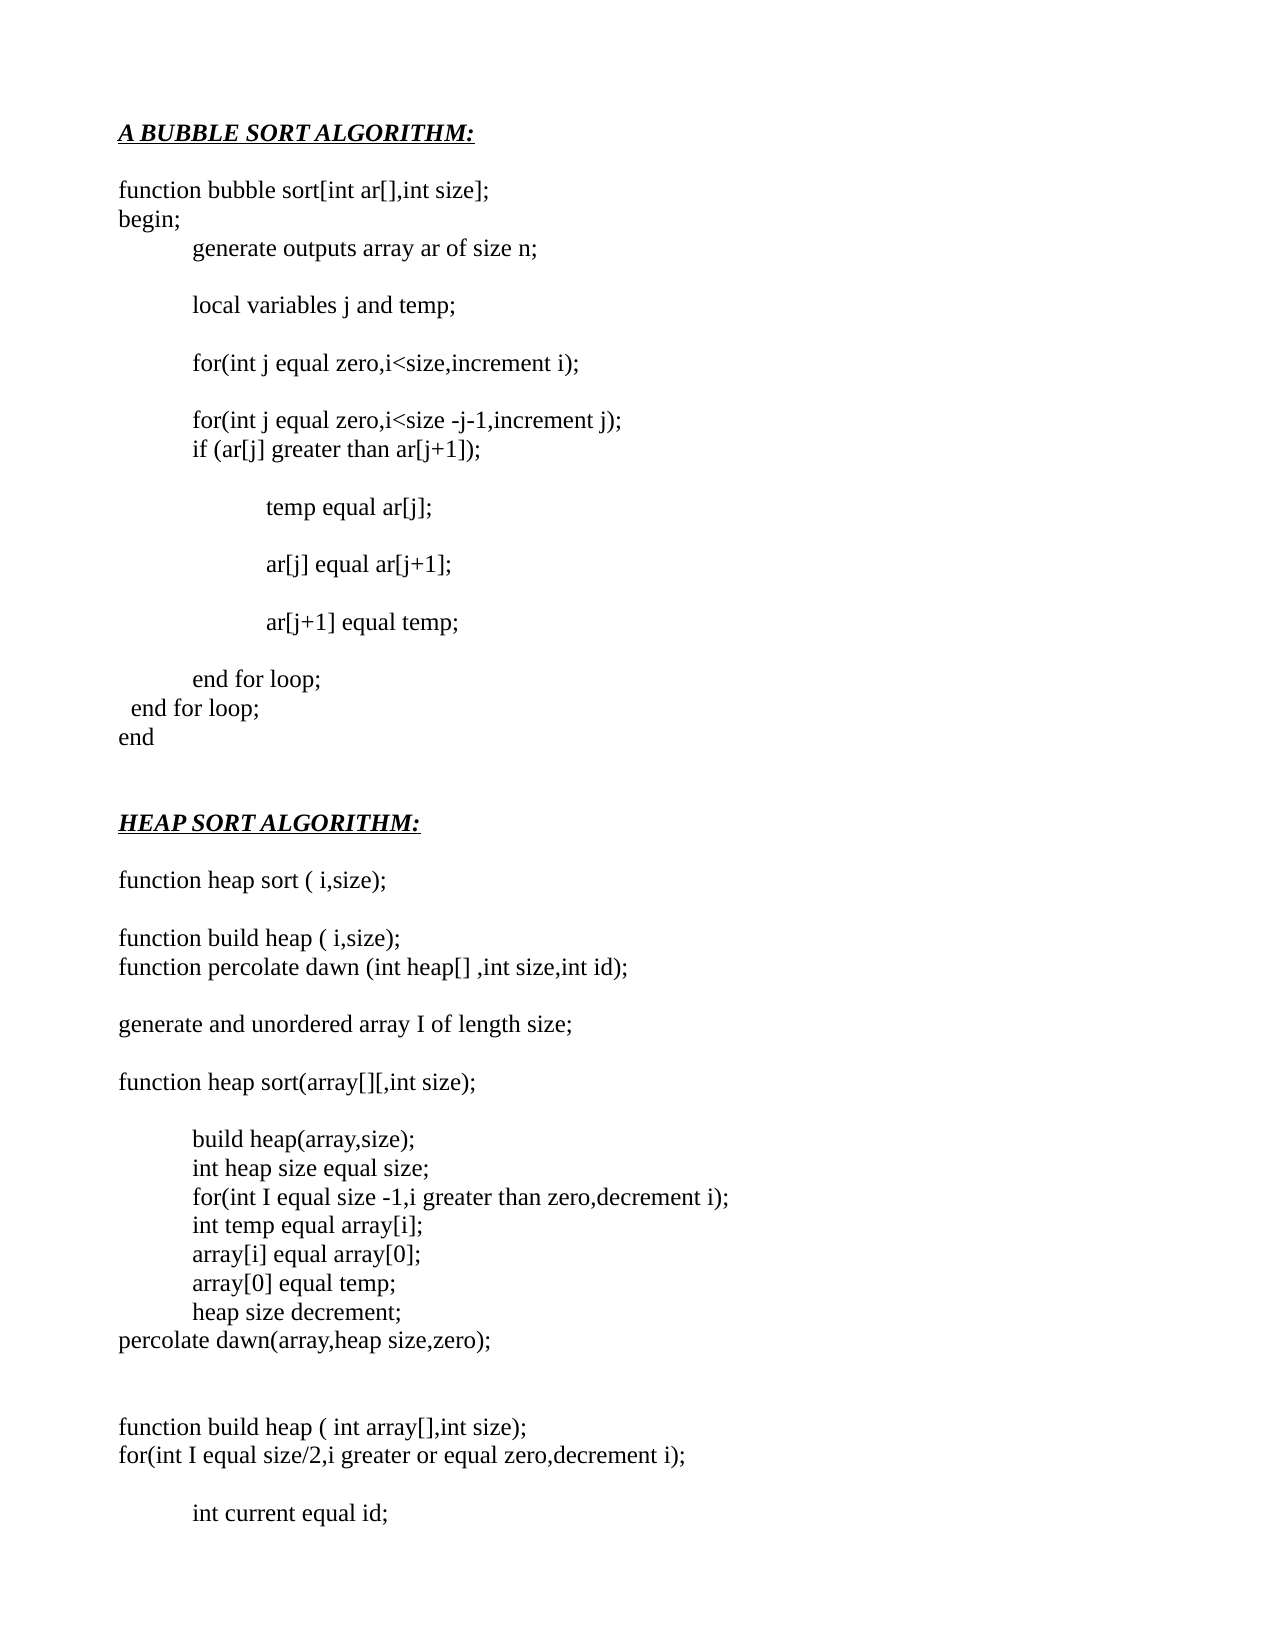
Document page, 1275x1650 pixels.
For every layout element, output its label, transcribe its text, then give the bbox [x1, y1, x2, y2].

text ar[j+1] equal temp; [118, 607, 1157, 636]
text HEAP SORT ALGORITHM: [118, 808, 1157, 837]
text heap size decrement; [118, 1297, 1157, 1326]
text generate outputs array ar of size n; [118, 233, 1157, 262]
text function bubble sort[int ar[],int size]; [118, 176, 1157, 204]
text function build heap ( i,size); [118, 923, 1157, 952]
text function heap sort(array[][,int size); [118, 1067, 1157, 1096]
text build heap(array,size); [118, 1124, 1157, 1153]
text if (ar[j] greater than ar[j+1]); [118, 434, 1157, 463]
text array[0] equal temp; [118, 1268, 1157, 1297]
text array[i] equal array[0]; [118, 1239, 1157, 1268]
text generate and unordered array I of length size; [118, 1009, 1157, 1038]
text int heap size equal size; [118, 1153, 1157, 1182]
text function heap sort ( i,size); [118, 866, 1157, 894]
text for(int j equal zero,i<size -j-1,increment j); [118, 406, 1157, 434]
text begin; [118, 204, 1157, 233]
text local variables j and temp; [118, 291, 1157, 319]
text ar[j] equal ar[j+1]; [118, 549, 1157, 578]
text int current equal id; [118, 1498, 1157, 1527]
text percolate dawn(array,heap size,zero); [118, 1326, 1157, 1354]
text A BUBBLE SORT ALGORITHM: [118, 118, 1157, 147]
text for(int I equal size -1,i greater than zero,decrement i); [118, 1182, 1157, 1211]
text end [118, 722, 1157, 751]
text function percolate dawn (int heap[] ,int size,int id); [118, 952, 1157, 981]
text function build heap ( int array[],int size); [118, 1412, 1157, 1441]
text end for loop; [118, 693, 1157, 722]
text int temp equal array[i]; [118, 1211, 1157, 1239]
text for(int j equal zero,i<size,increment i); [118, 348, 1157, 377]
text end for loop; [118, 664, 1157, 693]
text temp equal ar[j]; [118, 492, 1157, 521]
text for(int I equal size/2,i greater or equal zero,decrement i); [118, 1441, 1157, 1469]
